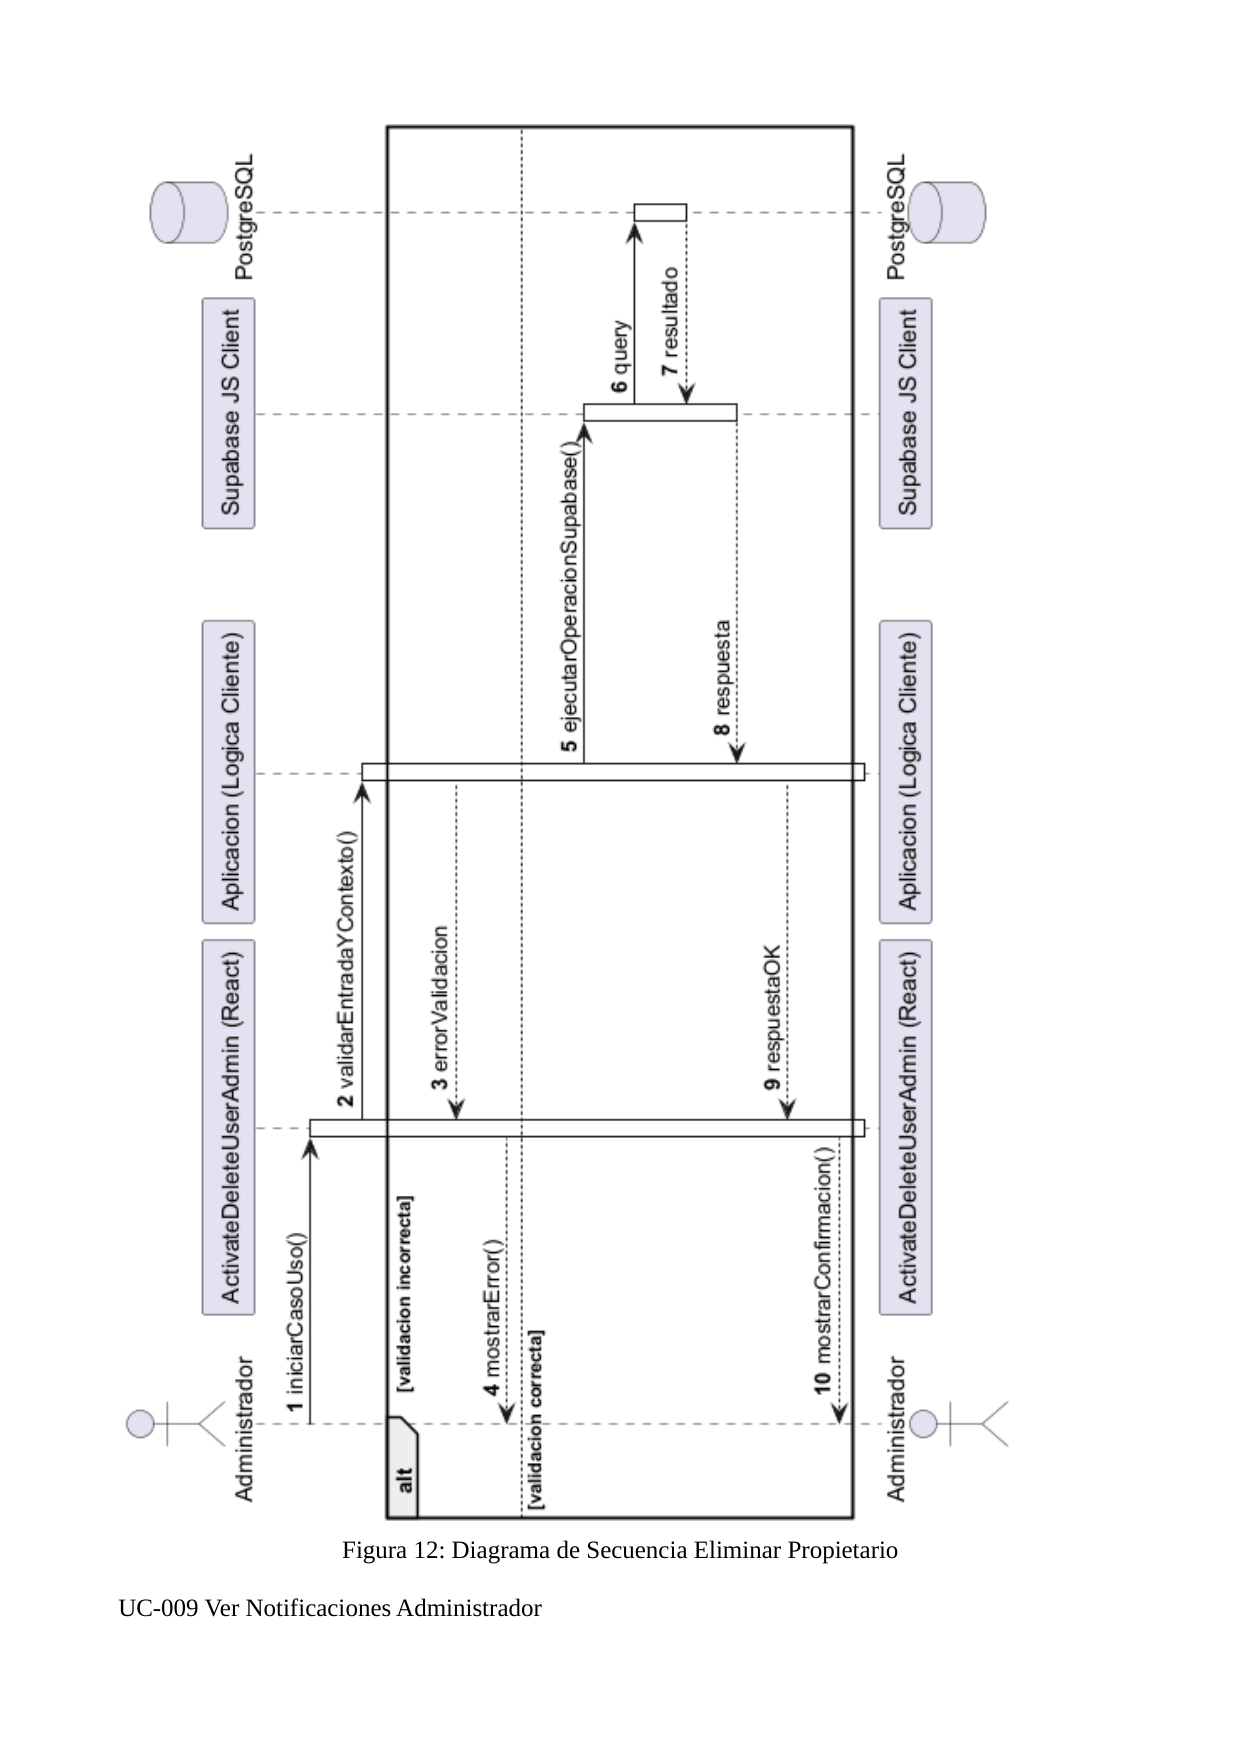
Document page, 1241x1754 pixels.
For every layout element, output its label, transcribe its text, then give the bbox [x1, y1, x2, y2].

picture [118, 118, 1017, 1536]
text UC-009 Ver Notificaciones Administrador [118, 1593, 1122, 1622]
text Figura 12: Diagrama de Secuencia Eliminar Propietario [118, 1535, 1122, 1564]
